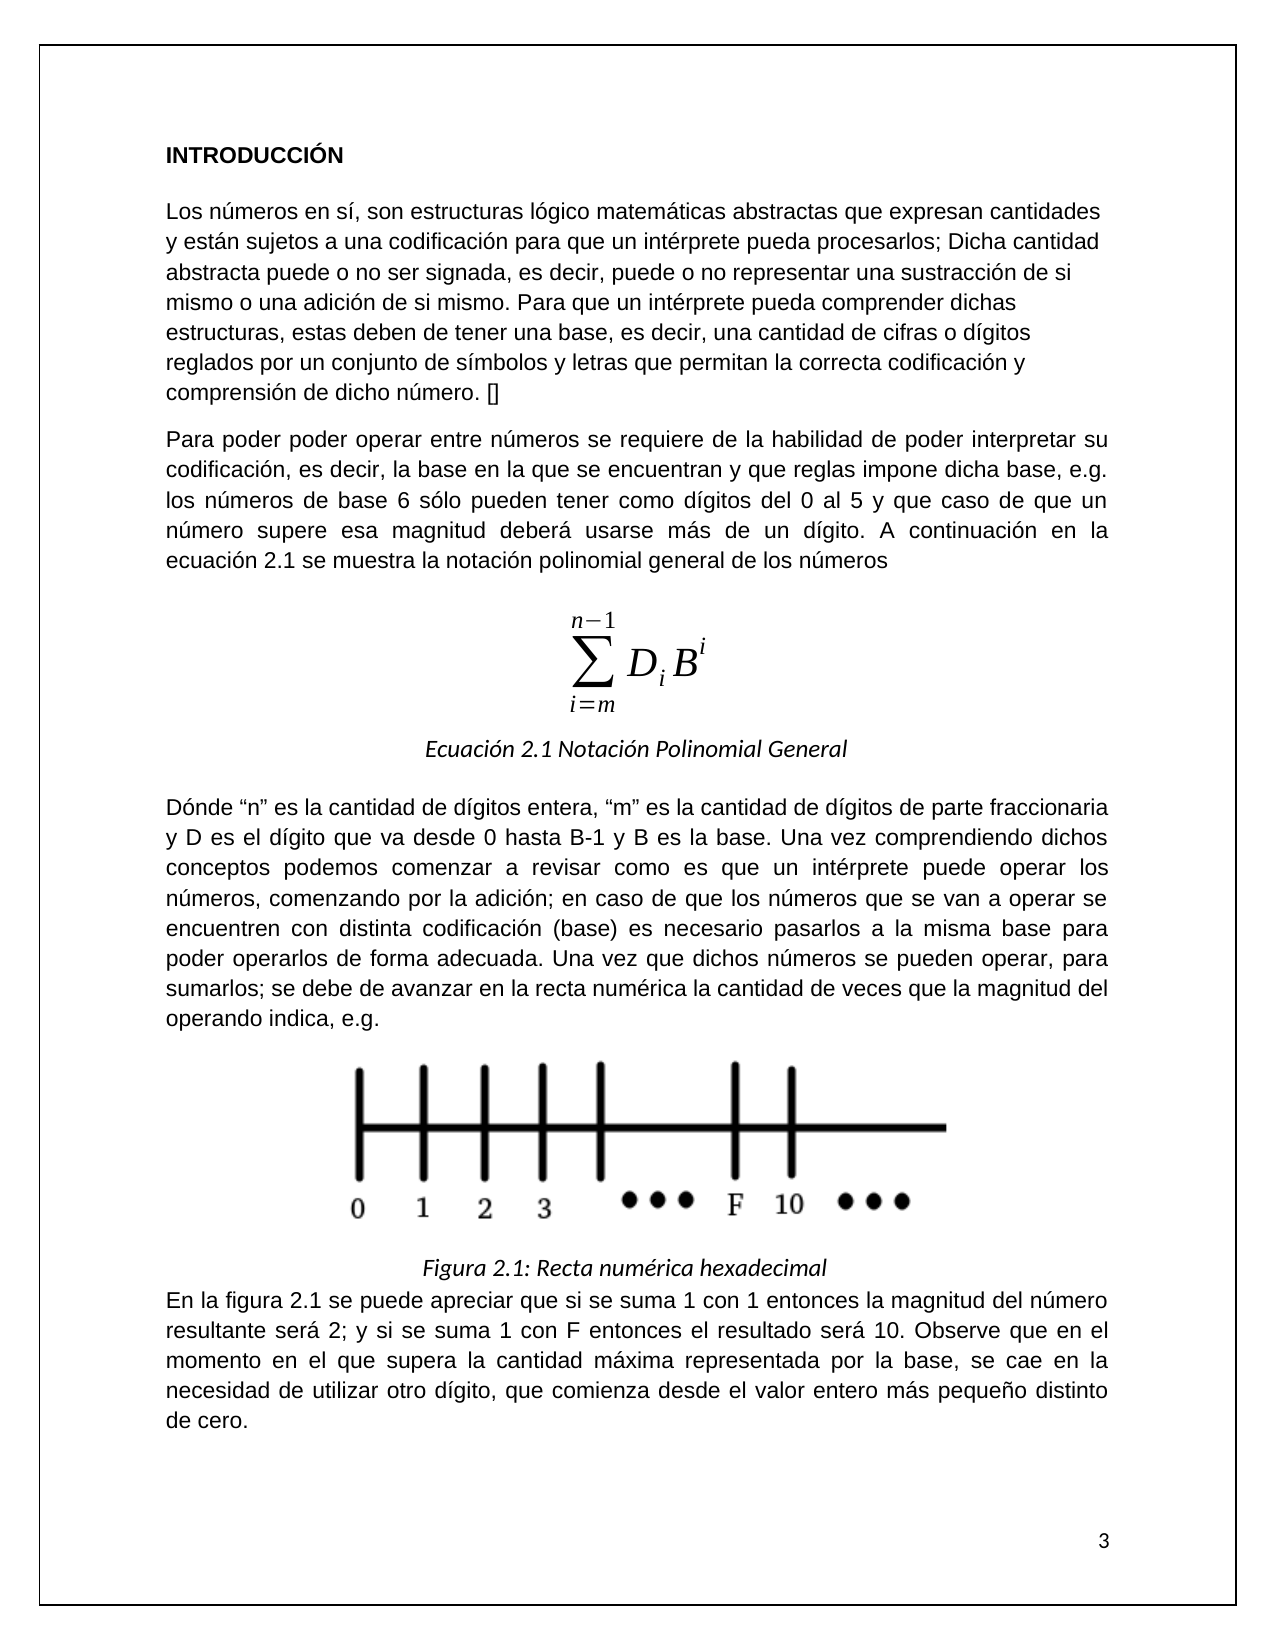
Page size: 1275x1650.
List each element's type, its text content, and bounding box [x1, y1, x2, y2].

text En la figura 2.1 se puede apreciar que si se suma 1 con 1 entonces la magnitud del número resultante será 2; y si se suma 1 con F entonces el resultado será 10. Observe que en el momento en el que supera la cantidad máxima representada por la base, se cae en la necesidad de utilizar otro dígito, que comienza desde el valor entero más pequeño distinto de cero. [166, 1287, 1109, 1434]
text Ecuación 2.1 Notación Polinomial General [208, 606, 1067, 764]
text Los números en sí, son estructuras lógico matemáticas abstractas que expresan cantidades y están sujetos a una codificación para que un intérprete pueda procesarlos; Dicha cantidad abstracta puede o no ser signada, es decir, puede o no representar una sustracción de si mismo o una adición de si mismo. Para que un intérprete pueda comprender dichas estructuras, estas deben de tener una base, es decir, una cantidad de cifras o dígitos reglados por un conjunto de símbolos y letras que permitan la correcta codificación y comprensión de dicho número. [] [166, 198, 1109, 406]
text INTRODUCCIÓN [166, 142, 1109, 168]
text Para poder poder operar entre números se requiere de la habilidad de poder interpretar su codificación, es decir, la base en la que se encuentran y que reglas impone dicha base, e.g. los números de base 6 sólo pueden tener como dígitos del 0 al 5 y que caso de que un número supere esa magnitud deberá usarse más de un dígito. A continuación en la ecuación 2.1 se muestra la notación polinomial general de los números [166, 426, 1109, 573]
text Dónde “n” es la cantidad de dígitos entera, “m” es la cantidad de dígitos de parte fraccionaria y D es el dígito que va desde 0 hasta B-1 y B es la base. Una vez comprendiendo dichos conceptos podemos comenzar a revisar como es que un intérprete puede operar los números, comenzando por la adición; en caso de que los números que se van a operar se encuentren con distinta codificación (base) es necesario pasarlos a la misma base para poder operarlos de forma adecuada. Una vez que dichos números se pueden operar, para sumarlos; se debe de avanzar en la recta numérica la cantidad de veces que la magnitud del operando indica, e.g. [166, 794, 1109, 1032]
text Figura 2.1: Recta numérica hexadecimal [306, 1238, 946, 1283]
picture [305, 1046, 947, 1238]
